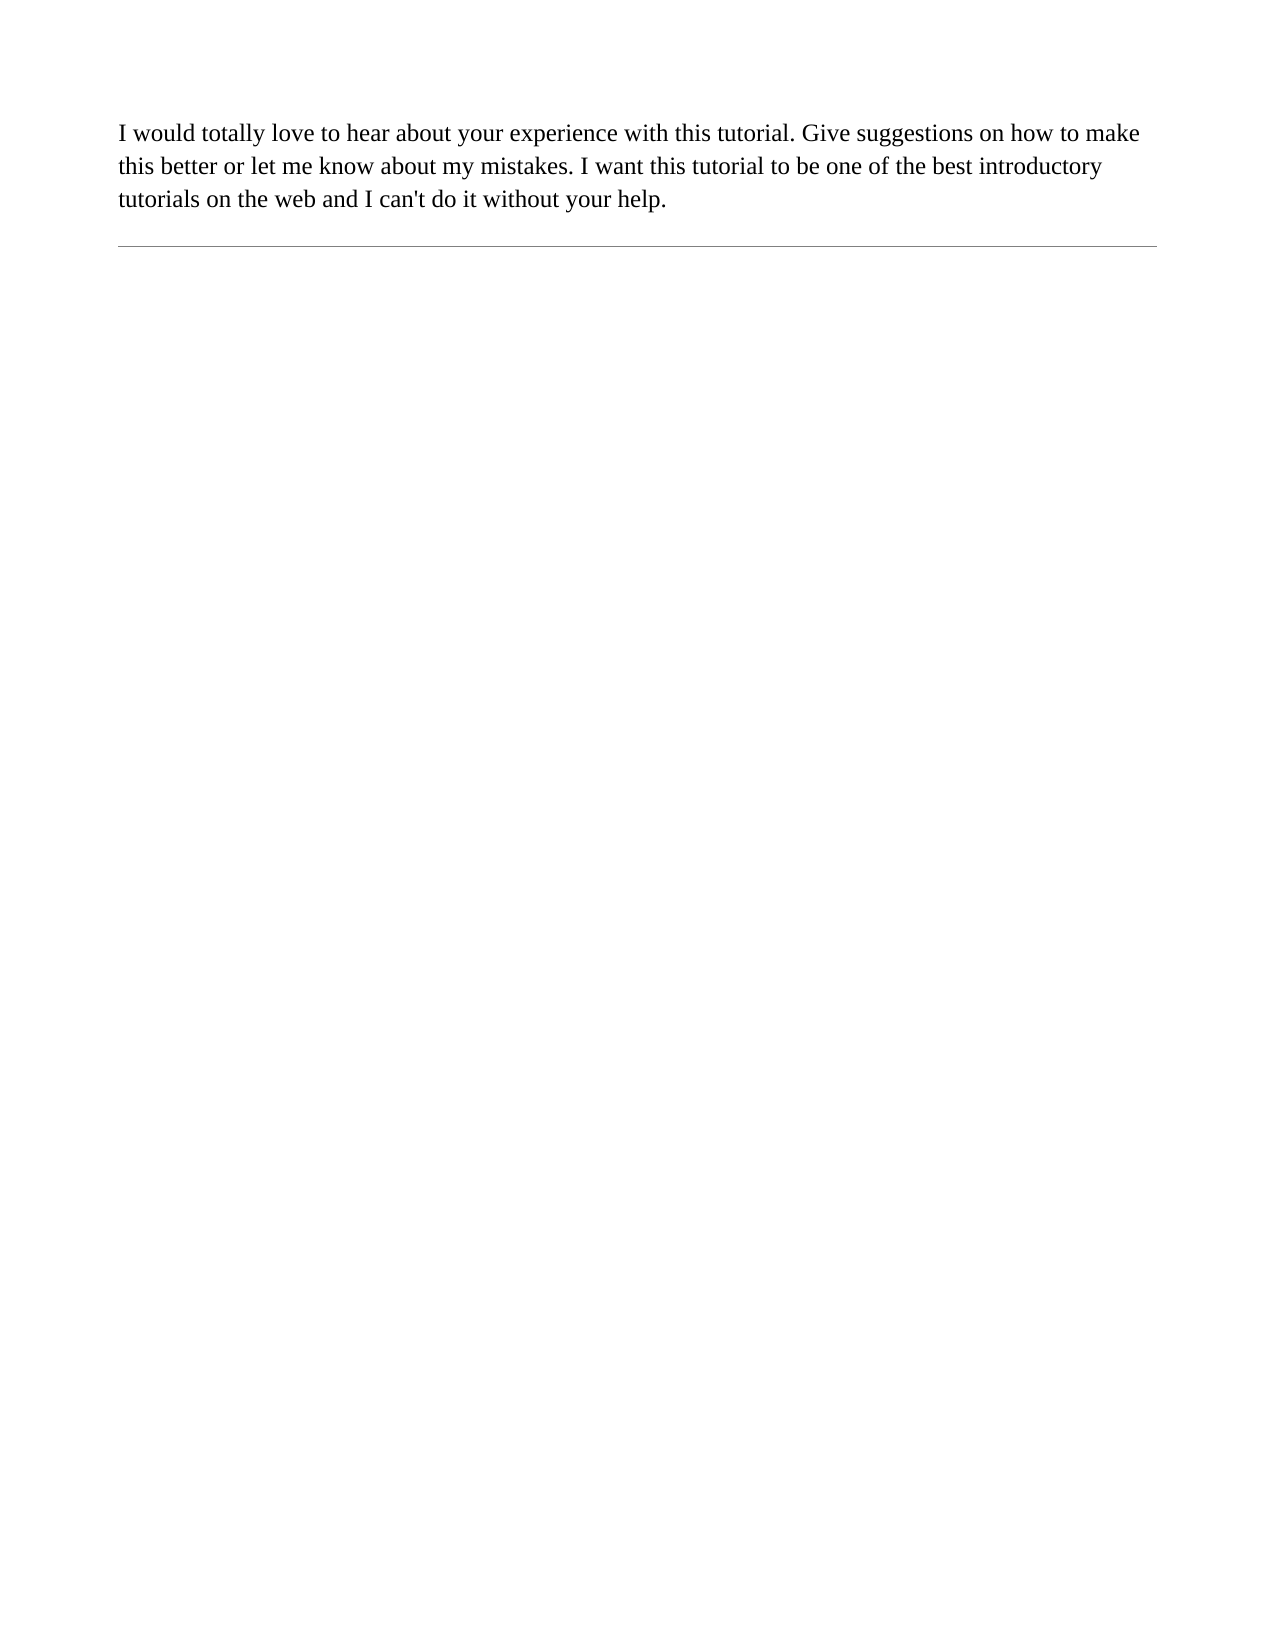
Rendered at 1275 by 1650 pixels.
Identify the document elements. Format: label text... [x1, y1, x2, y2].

text I would totally love to hear about your experience with this tutorial. Give suggestions on how to make this better or let me know about my mistakes. I want this tutorial to be one of the best introductory tutorials on the web and I can't do it without your help. [118, 118, 1157, 213]
